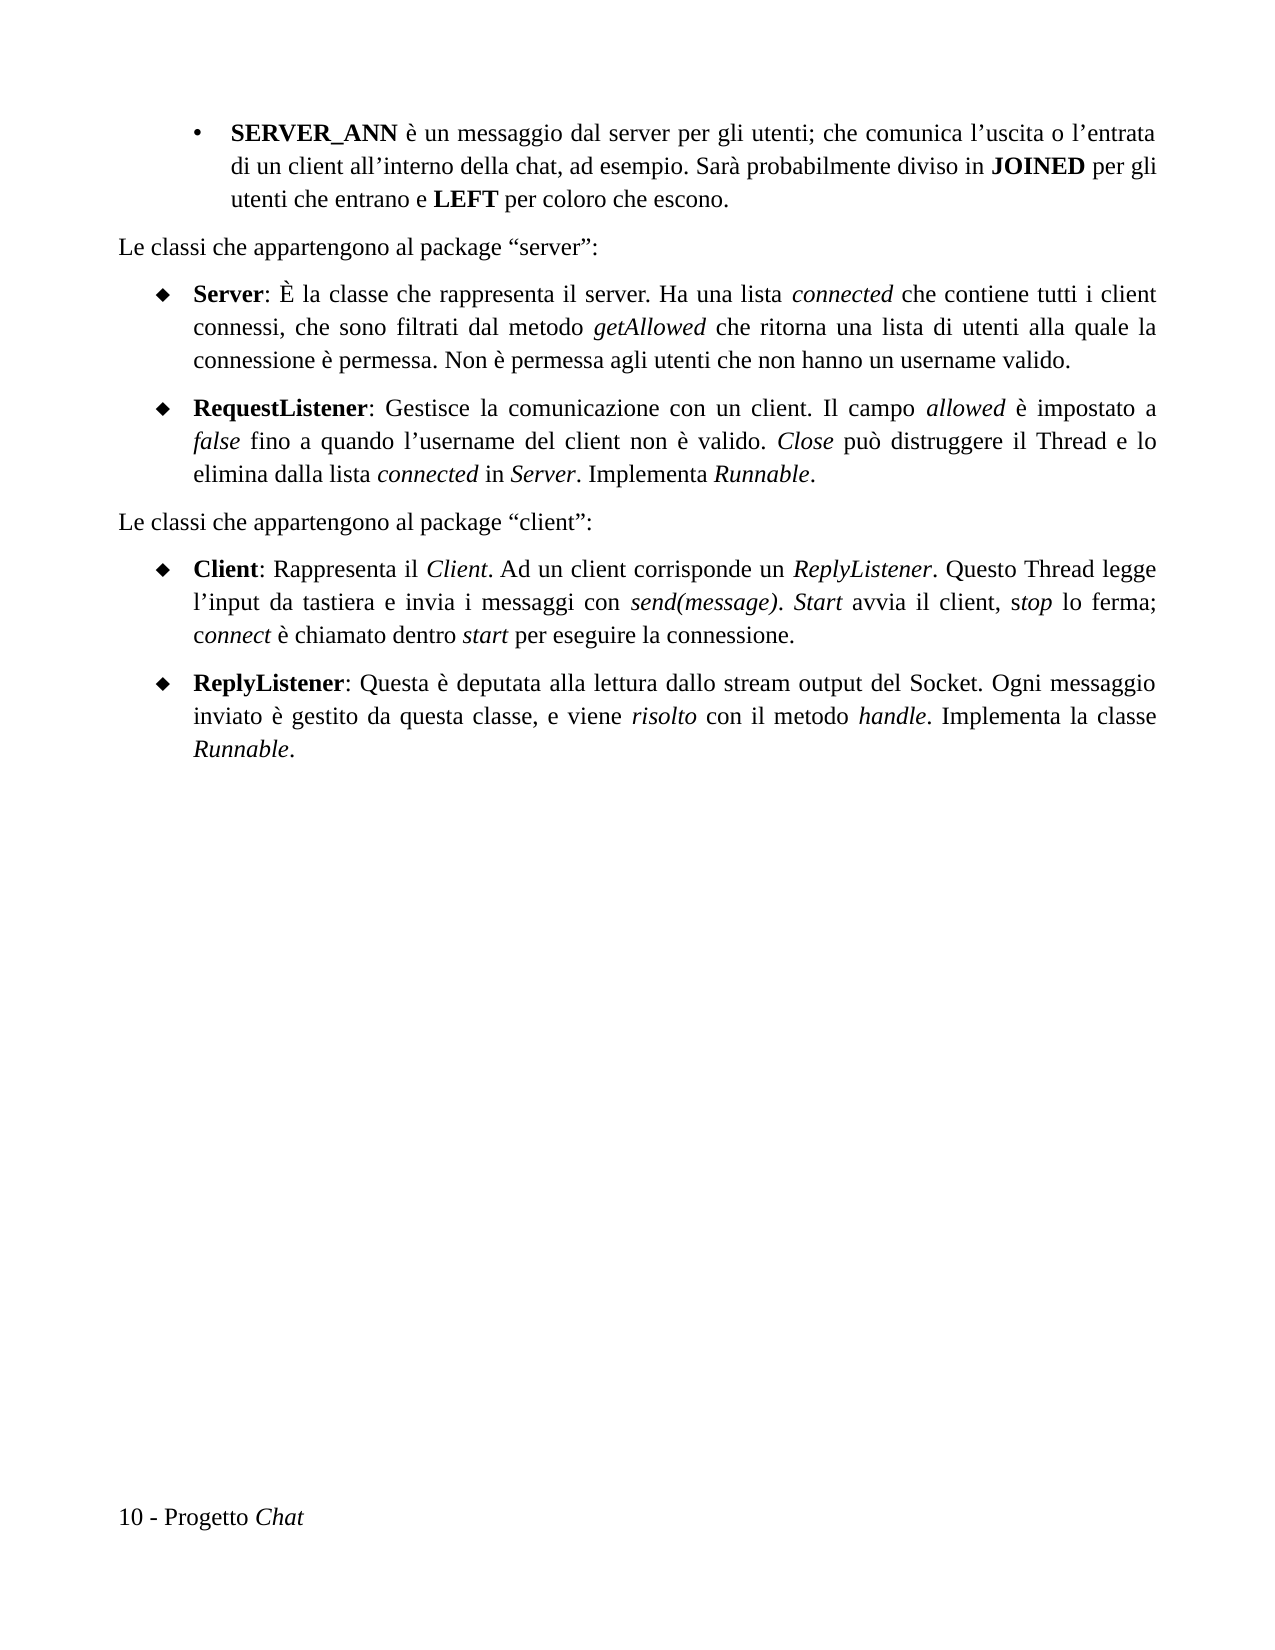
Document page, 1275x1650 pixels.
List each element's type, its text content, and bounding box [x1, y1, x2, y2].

text Le classi che appartengono al package “client”: [118, 507, 1157, 535]
list Server: È la classe che rappresenta il server. Ha una lista connected che contiene tutti i client connessi, che sono filtrati dal metodo getAllowed che ritorna una lista di utenti alla quale la connessione è permessa. Non è permessa agli utenti che non hanno un username valido. [156, 279, 1157, 374]
list RequestListener: Gestisce la comunicazione con un client. Il campo allowed è impostato a false fino a quando l’username del client non è valido. Close può distruggere il Thread e lo elimina dalla lista connected in Server. Implementa Runnable. [156, 393, 1157, 488]
list ReplyListener: Questa è deputata alla lettura dallo stream output del Socket. Ogni messaggio inviato è gestito da questa classe, e viene risolto con il metodo handle. Implementa la classe Runnable. [156, 668, 1157, 763]
list Client: Rappresenta il Client. Ad un client corrisponde un ReplyListener. Questo Thread legge l’input da tastiera e invia i messaggi con send(message). Start avvia il client, stop lo ferma; connect è chiamato dentro start per eseguire la connessione. [156, 554, 1157, 649]
text Le classi che appartengono al package “server”: [118, 232, 1157, 261]
list SERVER_ANN è un messaggio dal server per gli utenti; che comunica l’uscita o l’entrata di un client all’interno della chat, ad esempio. Sarà probabilmente diviso in JOINED per gli utenti che entrano e LEFT per coloro che escono. [193, 118, 1157, 213]
